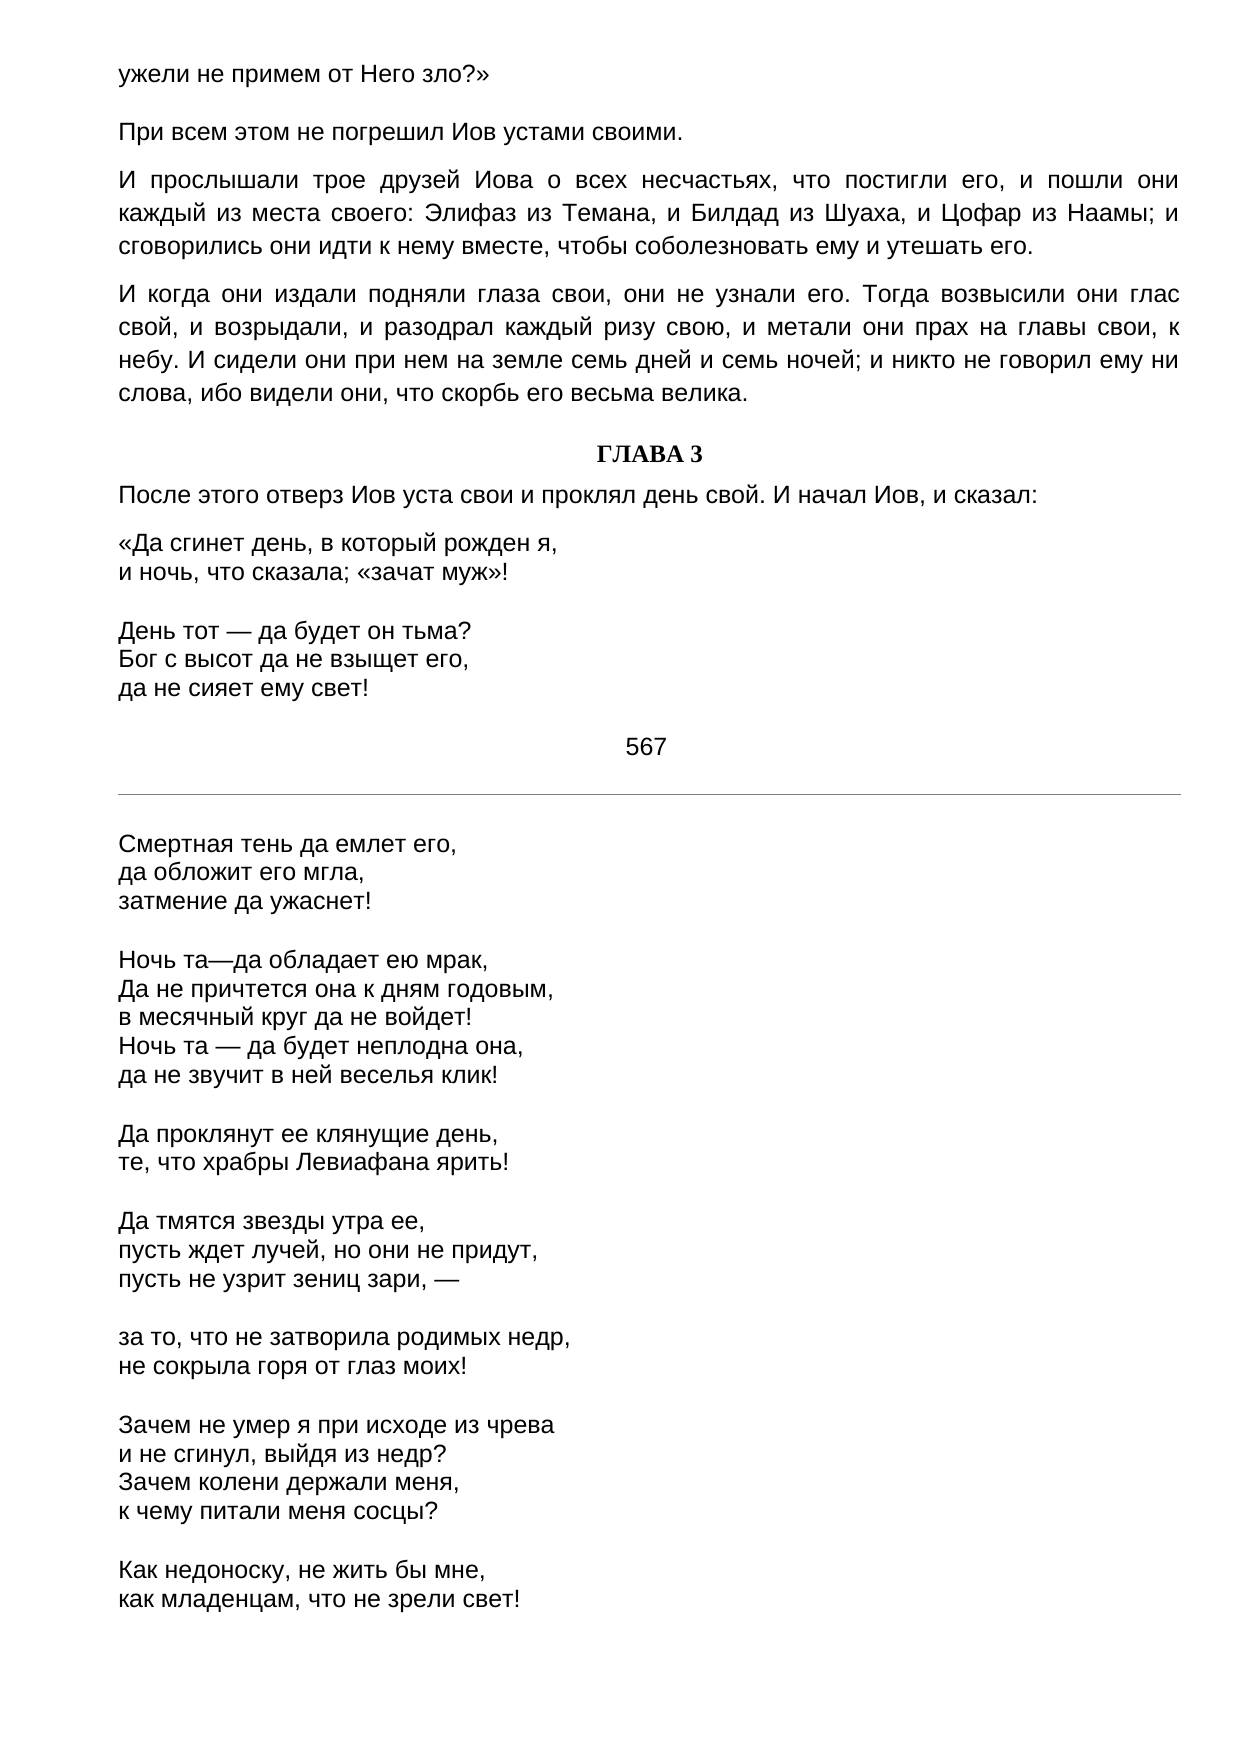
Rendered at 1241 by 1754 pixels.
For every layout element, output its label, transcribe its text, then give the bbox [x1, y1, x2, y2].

text И когда они издали подняли глаза свои, они не узнали его. Тогда возвысили они глас свой, и возрыдали, и разодрал каждый ризу свою, и метали они прах на главы свои, к небу. И сидели они при нем на земле семь дней и семь ночей; и никто не говорил ему ни слова, ибо видели они, что скорбь его весьма велика. [118, 279, 1181, 407]
table_header ужели не примем от Него зло?» [118, 59, 528, 117]
table_header Смертная тень да емлет его, да обложит его мгла, затмение да ужаснет! Ночь та—да обладает ею мрак, Да не причтется она к дням годовым, в месячный круг да не войдет! Ночь та — да будет неплодна она, да не звучит в ней веселья клик! Да проклянут ее клянущие день, те, что храбры Левиафана ярить! Да тмятся звезды утра ее, пусть ждет лучей, но они не придут, пусть не узрит зениц зари, — за то, что не затворила родимых недр, не сокрыла горя от глаз моих! Зачем не умер я при исходе из чрева и не сгинул, выйдя из недр? Зачем колени держали меня, к чему питали меня сосцы? Как недоноску, не жить бы мне, как младенцам, что не зрели свет! [118, 829, 601, 1642]
table_header «Да сгинет день, в который рожден я, и ночь, что сказала; «зачат муж»! День тот — да будет он тьма? Бог с высот да не взыщет его, да не сияет ему свет! [118, 528, 584, 731]
subtitle ГЛАВА 3 [118, 439, 1181, 468]
text После этого отверз Иов уста свои и проклял день свой. И начал Иов, и сказал: [118, 480, 1181, 509]
text 567 [118, 731, 1181, 760]
text И прослышали трое друзей Иова о всех несчастьях, что постигли его, и пошли они каждый из места своего: Элифаз из Темана, и Билдад из Шуаха, и Цофар из Наамы; и сговорились они идти к нему вместе, чтобы соболезновать ему и утешать его. [118, 165, 1181, 260]
text При всем этом не погрешил Иов устами своими. [118, 117, 1181, 146]
